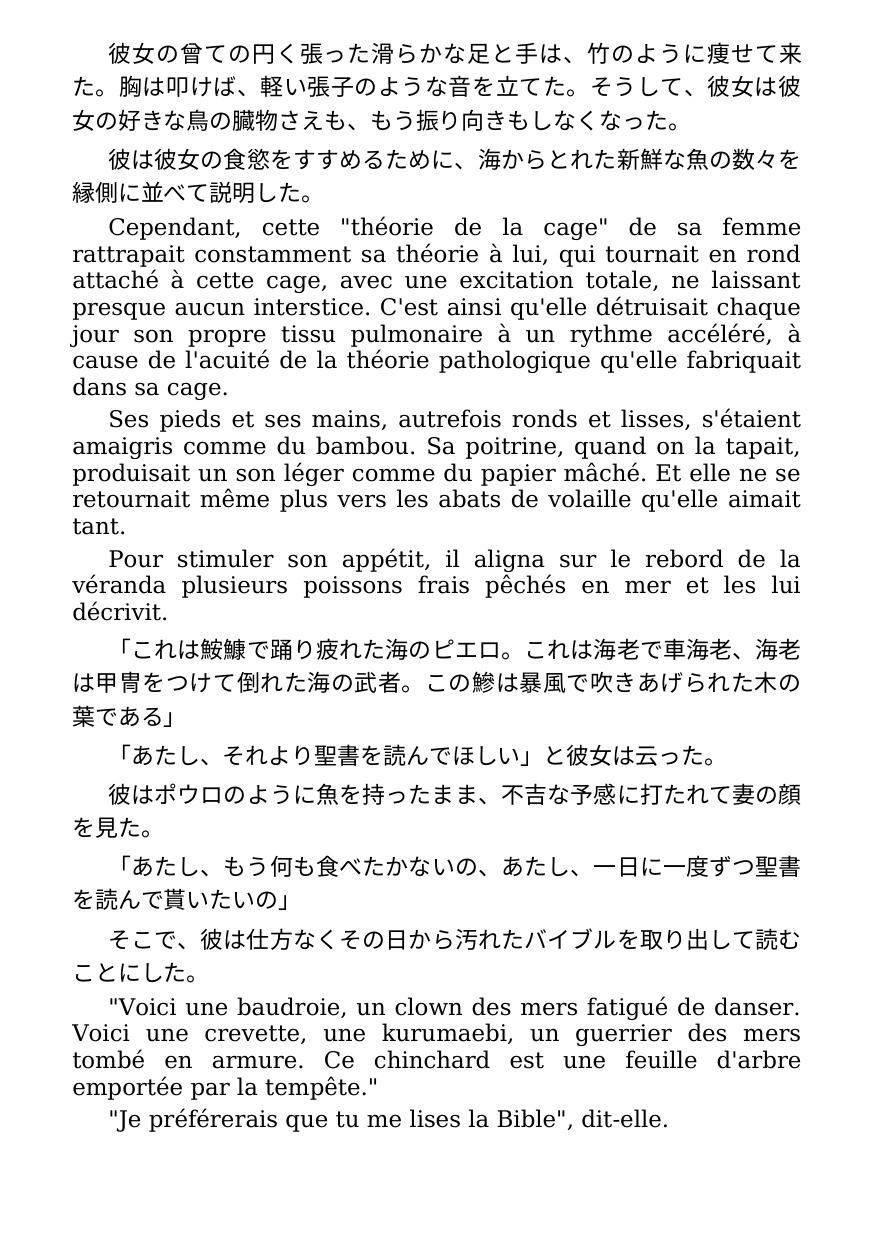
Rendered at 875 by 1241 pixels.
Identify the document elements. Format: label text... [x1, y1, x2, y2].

text "Je préférerais que tu me lises la Bible", dit-elle. [72, 1106, 802, 1133]
text 彼は彼女の食慾をすすめるために、海からとれた新鮮な魚の数々を縁側に並べて説明した。 [72, 142, 802, 208]
text 彼はポウロのように魚を持ったまま、不吉な予感に打たれて妻の顔を見た。 [72, 777, 802, 843]
text Ses pieds et ses mains, autrefois ronds et lisses, s'étaient amaigris comme du bambou. Sa poitrine, quand on la tapait, produisait un son léger comme du papier mâché. Et elle ne se retournait même plus vers les abats de volaille qu'elle aimait tant. [72, 407, 802, 540]
text 「あたし、それより聖書を読んでほしい」と彼女は云った。 [72, 737, 802, 771]
text 「これは鮟鱇で踊り疲れた海のピエロ。これは海老で車海老、海老は甲冑をつけて倒れた海の武者。この鰺は暴風で吹きあげられた木の葉である」 [72, 632, 802, 732]
text 彼女の曾ての円く張った滑らかな足と手は、竹のように痩せて来た。胸は叩けば、軽い張子のような音を立てた。そうして、彼女は彼女の好きな鳥の臓物さえも、もう振り向きもしなくなった。 [72, 36, 802, 136]
text 「あたし、もう何も食べたかないの、あたし、一日に一度ずつ聖書を読んで貰いたいの」 [72, 849, 802, 916]
text Cependant, cette "théorie de la cage" de sa femme rattrapait constamment sa théorie à lui, qui tournait en rond attaché à cette cage, avec une excitation totale, ne laissant presque aucun interstice. C'est ainsi qu'elle détruisait chaque jour son propre tissu pulmonaire à un rythme accéléré, à cause de l'acuité de la théorie pathologique qu'elle fabriquait dans sa cage. [72, 214, 802, 401]
text そこで、彼は仕方なくその日から汚れたバイブルを取り出して読むことにした。 [72, 921, 802, 988]
text Pour stimuler son appétit, il aligna sur le rebord de la véranda plusieurs poissons frais pêchés en mer et les lui décrivit. [72, 546, 802, 626]
text "Voici une baudroie, un clown des mers fatigué de danser. Voici une crevette, une kurumaebi, un guerrier des mers tombé en armure. Ce chinchard est une feuille d'arbre emportée par la tempête." [72, 994, 802, 1101]
